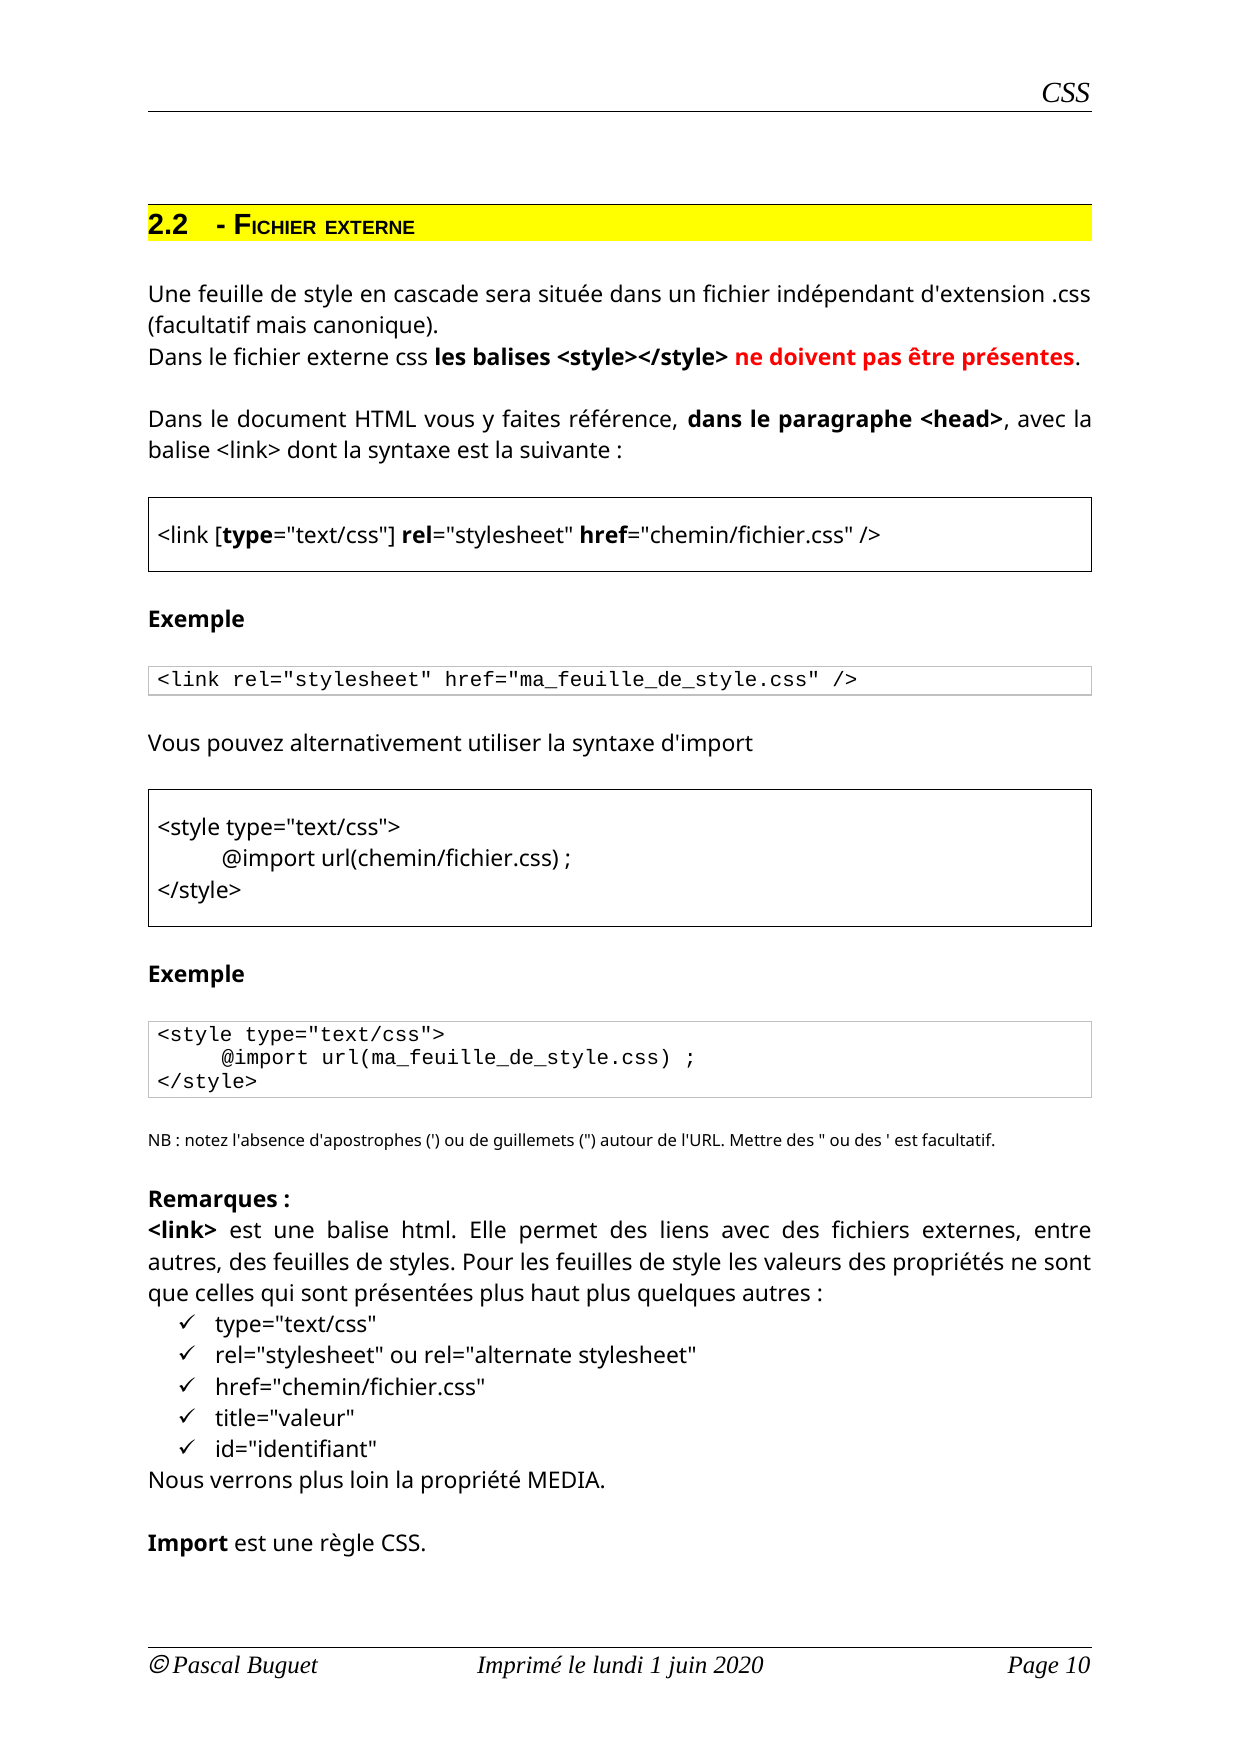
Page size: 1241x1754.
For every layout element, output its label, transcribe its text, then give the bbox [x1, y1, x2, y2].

text NB : notez l'absence d'apostrophes (') ou de guillemets (") autour de l'URL. Mettre des " ou des ' est facultatif. [148, 1129, 1092, 1152]
text @import url(chemin/fichier.css) ; [149, 821, 1091, 852]
text </style> [149, 852, 1091, 926]
text <link [type="text/css"] rel="stylesheet" href="chemin/fichier.css" /> [149, 498, 1091, 571]
text <style type="text/css"> [149, 790, 1091, 821]
text </style> [149, 1068, 1091, 1097]
text Exemple [148, 958, 1092, 989]
text Une feuille de style en cascade sera située dans un fichier indépendant d'extension .css (facultatif mais canonique). [148, 278, 1092, 341]
text Nous verrons plus loin la propriété MEDIA. [148, 1464, 1092, 1495]
text Import est une règle CSS. [148, 1527, 1092, 1558]
list href="chemin/fichier.css" [177, 1370, 1092, 1402]
list title="valeur" [177, 1402, 1092, 1433]
list type="text/css" [177, 1308, 1092, 1339]
text Exemple [148, 603, 1092, 634]
list rel="stylesheet" ou rel="alternate stylesheet" [177, 1339, 1092, 1370]
subtitle - Fichier externe [148, 205, 1092, 241]
text @import url(ma_feuille_de_style.css) ; [149, 1044, 1091, 1068]
text Vous pouvez alternativement utiliser la syntaxe d'import [148, 727, 1092, 758]
text <link> est une balise html. Elle permet des liens avec des fichiers externes, entre autres, des feuilles de styles. Pour les feuilles de style les valeurs des propriétés ne sont que celles qui sont présentées plus haut plus quelques autres : [148, 1214, 1092, 1308]
text Dans le document HTML vous y faites référence, dans le paragraphe <head>, avec la balise <link> dont la syntaxe est la suivante : [148, 403, 1092, 466]
list id="identifiant" [177, 1433, 1092, 1464]
text <style type="text/css"> [149, 1022, 1091, 1044]
text <link rel="stylesheet" href="ma_feuille_de_style.css" /> [149, 667, 1091, 694]
text Remarques : [148, 1183, 1092, 1214]
text Dans le fichier externe css les balises <style></style> ne doivent pas être présentes. [148, 341, 1092, 372]
